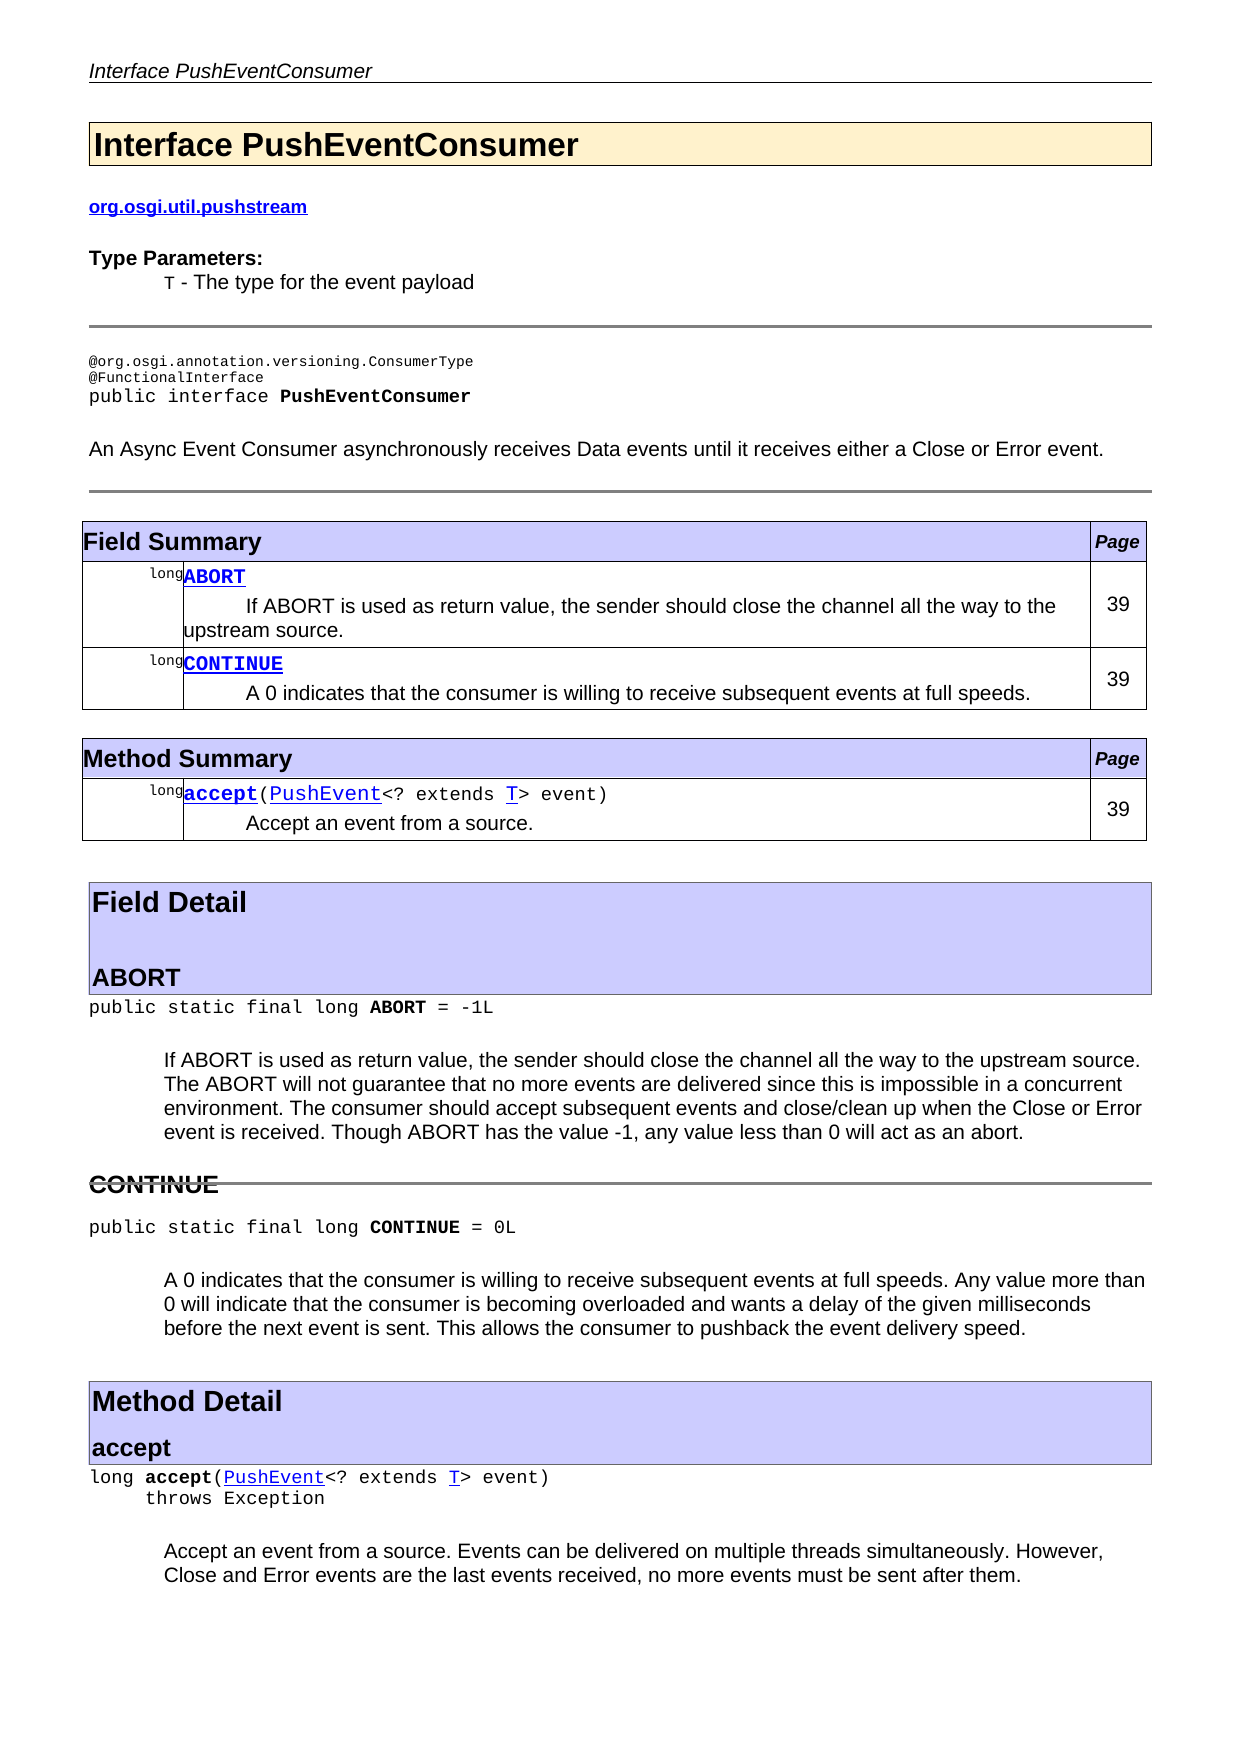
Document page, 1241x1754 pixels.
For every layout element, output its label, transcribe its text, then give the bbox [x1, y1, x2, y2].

subtitle ABORT [90, 960, 1151, 994]
text An Async Event Consumer asynchronously receives Data events until it receives either a Close or Error event. [88, 437, 1152, 461]
subtitle Field Detail [90, 883, 1151, 919]
table_cell 39 [1091, 648, 1146, 709]
table_header Page [1091, 522, 1146, 561]
text T - The type for the event payload [163, 270, 1152, 295]
table_header Method Summary [83, 739, 1090, 777]
text Accept an event from a source. Events can be delivered on multiple threads simultaneously. However, Close and Error events are the last events received, no more events must be sent after them. [163, 1539, 1152, 1587]
text public static final long CONTINUE = 0L [88, 1218, 1152, 1239]
text org.osgi.util.pushstream [88, 195, 1152, 217]
text If ABORT is used as return value, the sender should close the channel all the way to the upstream source. The ABORT will not guarantee that no more events are delivered since this is impossible in a concurrent environment. The consumer should accept subsequent events and close/clean up when the Close or Error event is received. Though ABORT has the value -1, any value less than 0 will act as an abort. [163, 1048, 1152, 1144]
subtitle Interface PushEventConsumer [90, 123, 1151, 165]
table_cell CONTINUE A 0 indicates that the consumer is willing to receive subsequent events at full speeds. [184, 648, 1090, 709]
text @org.osgi.annotation.versioning.ConsumerType @FunctionalInterface public interface PushEventConsumer [88, 354, 1152, 408]
text A 0 indicates that the consumer is willing to receive subsequent events at full speeds. Any value more than 0 will indicate that the consumer is becoming overloaded and wants a delay of the given milliseconds before the next event is sent. This allows the consumer to pushback the event delivery speed. [163, 1268, 1152, 1340]
table_cell 39 [1091, 562, 1146, 647]
table_cell long [83, 779, 183, 840]
text Type Parameters: [88, 246, 1152, 270]
table_cell 39 [1091, 779, 1146, 840]
subtitle Method Detail [90, 1382, 1151, 1418]
table_cell ABORT If ABORT is used as return value, the sender should close the channel all the way to the upstream source. [184, 562, 1090, 647]
text public static final long ABORT = -1L [88, 998, 1152, 1019]
table_header Field Summary [83, 522, 1090, 561]
subtitle accept [90, 1430, 1151, 1464]
text long accept(PushEvent<? extends T> event) throws Exception [88, 1468, 1152, 1510]
table_cell long [83, 648, 183, 709]
table_header Page [1091, 739, 1146, 777]
table_cell accept(PushEvent<? extends T> event) Accept an event from a source. [184, 779, 1090, 840]
table_cell long [83, 562, 183, 647]
